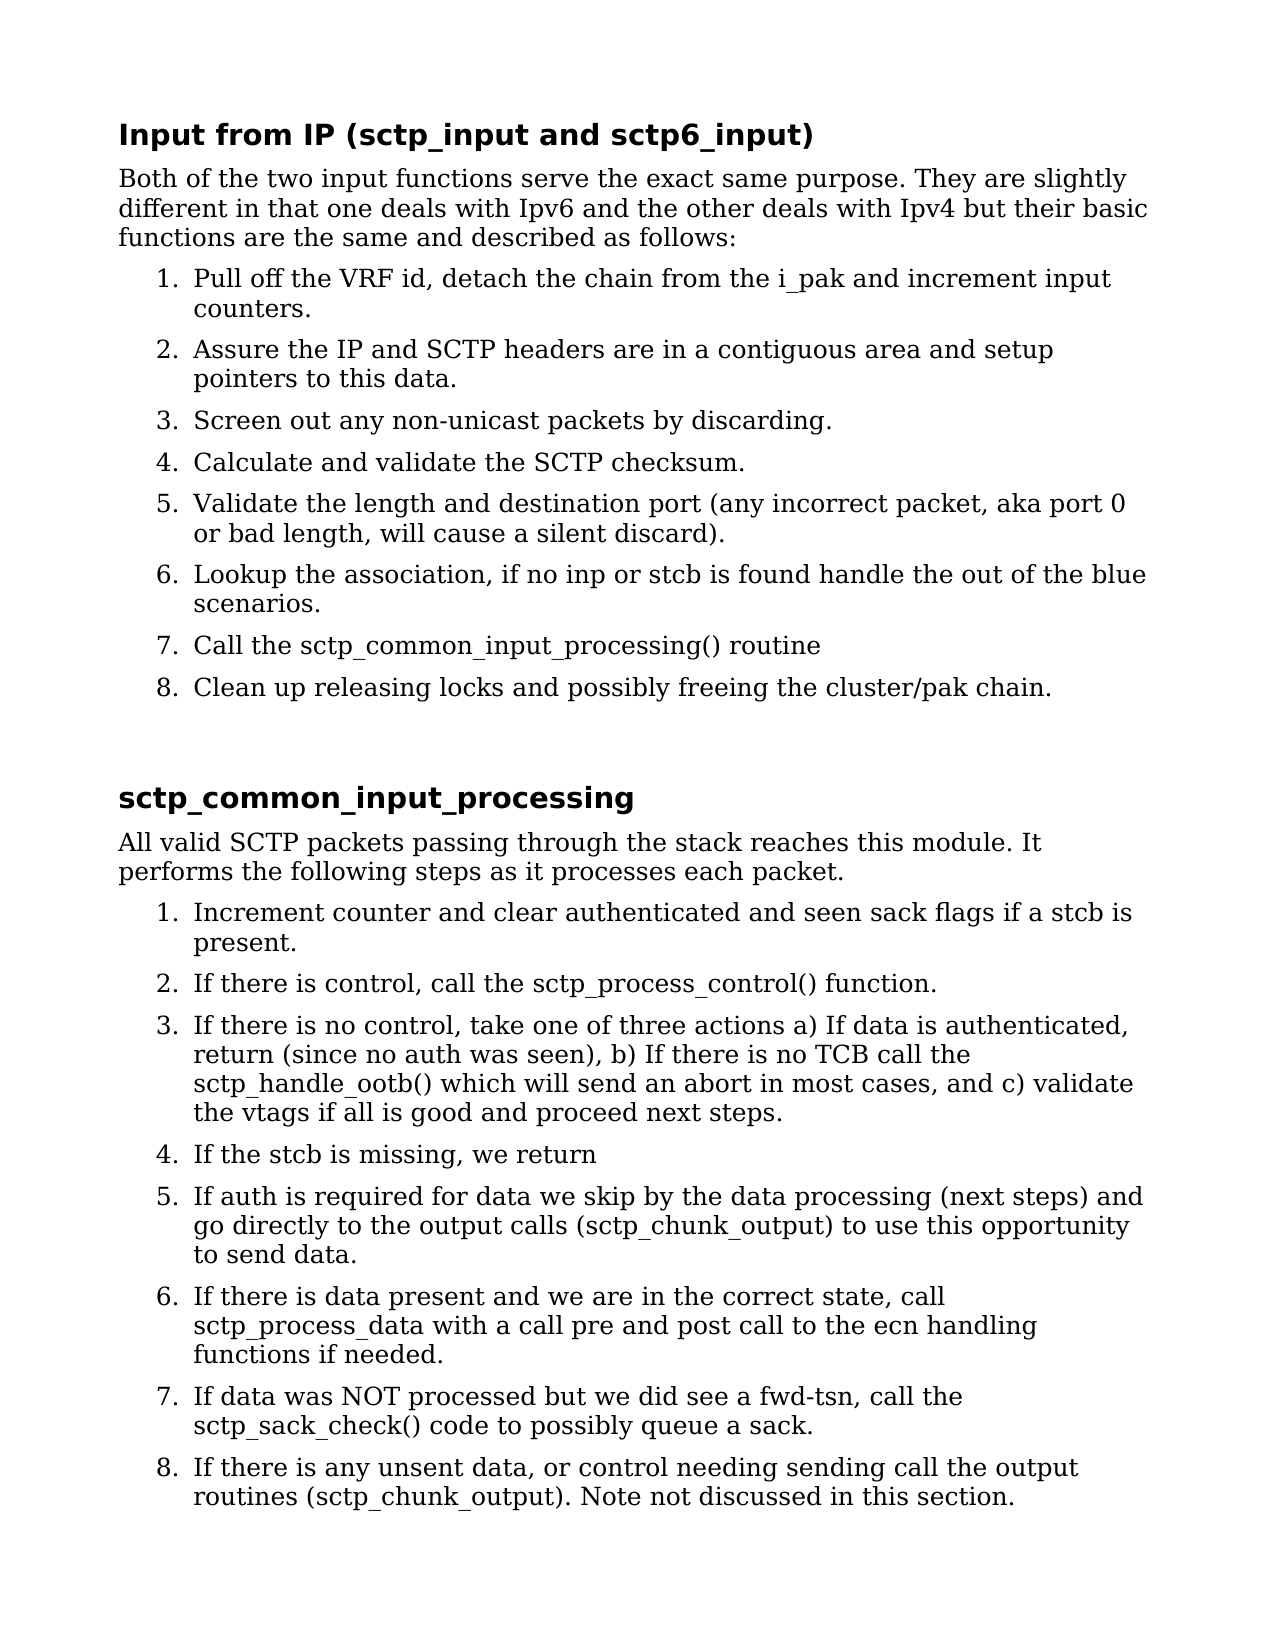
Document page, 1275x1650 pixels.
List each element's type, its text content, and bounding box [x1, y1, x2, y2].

list If auth is required for data we skip by the data processing (next steps) and go directly to the output calls (sctp_chunk_output) to use this opportunity to send data. [156, 1182, 1157, 1269]
list Clean up releasing locks and possibly freeing the cluster/pak chain. [156, 673, 1157, 702]
list Lookup the association, if no inp or stcb is found handle the out of the blue scenarios. [156, 560, 1157, 619]
list Assure the IP and SCTP headers are in a contiguous area and setup pointers to this data. [156, 335, 1157, 394]
list Call the sctp_common_input_processing() routine [156, 631, 1157, 660]
text All valid SCTP packets passing through the stack reaches this module. It performs the following steps as it processes each packet. [118, 828, 1157, 886]
text Both of the two input functions serve the exact same purpose. They are slightly different in that one deals with Ipv6 and the other deals with Ipv4 but their basic functions are the same and described as follows: [118, 164, 1157, 252]
list If there is no control, take one of three actions a) If data is authenticated, return (since no auth was seen), b) If there is no TCB call the sctp_handle_ootb() which will send an abort in most cases, and c) validate the vtags if all is good and proceed next steps. [156, 1011, 1157, 1128]
list Screen out any non-unicast packets by discarding. [156, 406, 1157, 435]
list If there is control, call the sctp_process_control() function. [156, 969, 1157, 998]
list Calculate and validate the SCTP checksum. [156, 448, 1157, 477]
list Increment counter and clear authenticated and seen sack flags if a stcb is present. [156, 898, 1157, 957]
list Pull off the VRF id, detach the chain from the i_pak and increment input counters. [156, 264, 1157, 323]
list If data was NOT processed but we did see a fwd-tsn, call the sctp_sack_check() code to possibly queue a sack. [156, 1382, 1157, 1440]
subtitle sctp_common_input_processing [118, 781, 1157, 815]
subtitle Input from IP (sctp_input and sctp6_input) [118, 118, 1157, 152]
list If there is any unsent data, or control needing sending call the output routines (sctp_chunk_output). Note not discussed in this section. [156, 1453, 1157, 1511]
list Validate the length and destination port (any incorrect packet, aka port 0 or bad length, will cause a silent discard). [156, 489, 1157, 548]
list If there is data present and we are in the correct state, call sctp_process_data with a call pre and post call to the ecn handling functions if needed. [156, 1282, 1157, 1369]
list If the stcb is missing, we return [156, 1140, 1157, 1169]
